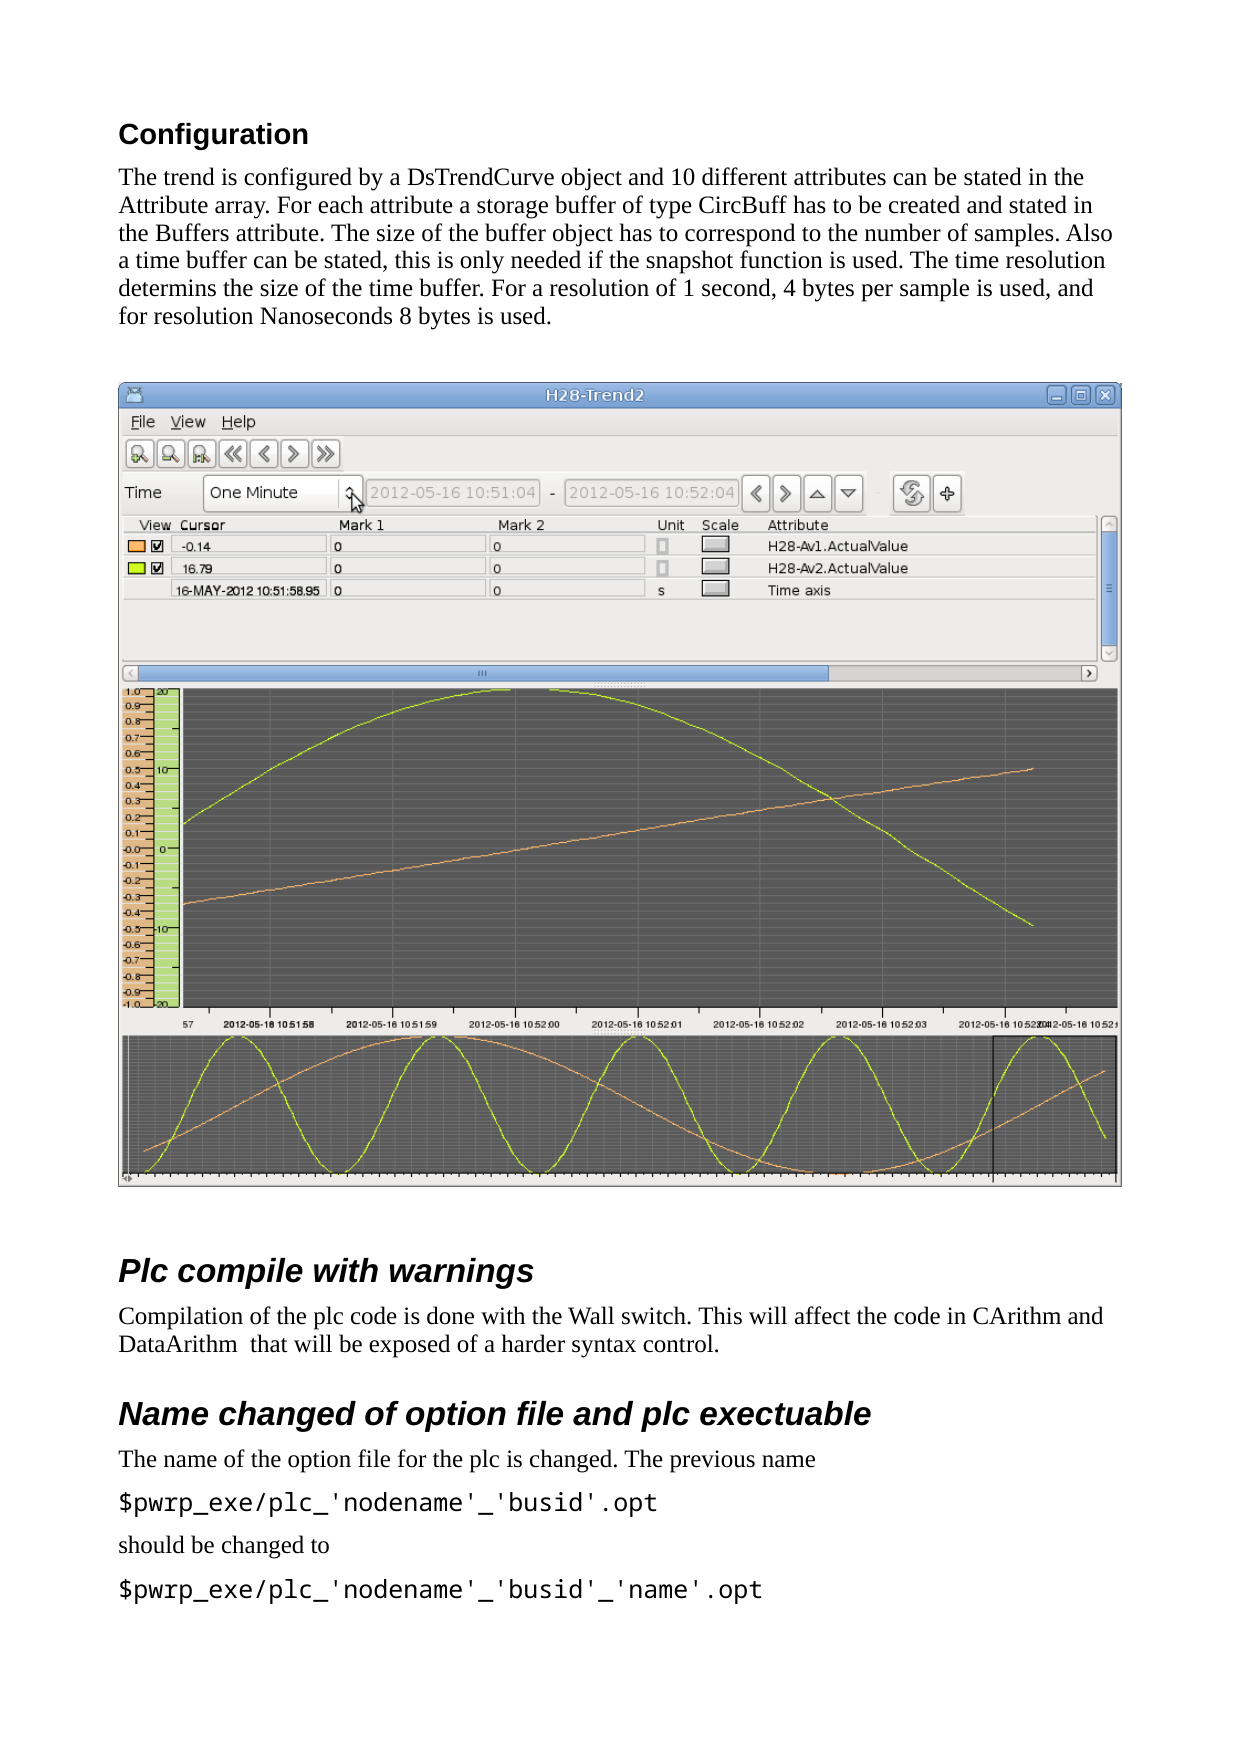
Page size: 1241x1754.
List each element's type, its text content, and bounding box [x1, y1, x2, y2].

text The trend is configured by a DsTrendCurve object and 10 different attributes can be stated in the Attribute array. For each attribute a storage buffer of type CircBuff has to be created and stated in the Buffers attribute. The size of the buffer object has to correspond to the number of samples. Also a time buffer can be stated, this is only needed if the snapshot function is used. The time resolution determins the size of the time buffer. For a resolution of 1 second, 4 bytes per sample is used, and for resolution Nanoseconds 8 bytes is used. [118, 163, 1122, 329]
text should be changed to [118, 1531, 1122, 1559]
subtitle Plc compile with warnings [118, 1252, 1122, 1289]
subtitle Name changed of option file and plc exectuable [118, 1395, 1122, 1432]
text Compilation of the plc code is done with the Wall switch. This will affect the code in CArithm and DataArithm that will be exposed of a harder syntax control. [118, 1302, 1122, 1357]
picture [118, 382, 1122, 1187]
subtitle Configuration [118, 118, 1122, 151]
text The name of the option file for the plc is changed. The previous name [118, 1445, 1122, 1472]
text $pwrp_exe/plc_'nodename'_'busid'.opt [118, 1485, 1122, 1519]
text $pwrp_exe/plc_'nodename'_'busid'_'name'.opt [118, 1572, 1122, 1606]
